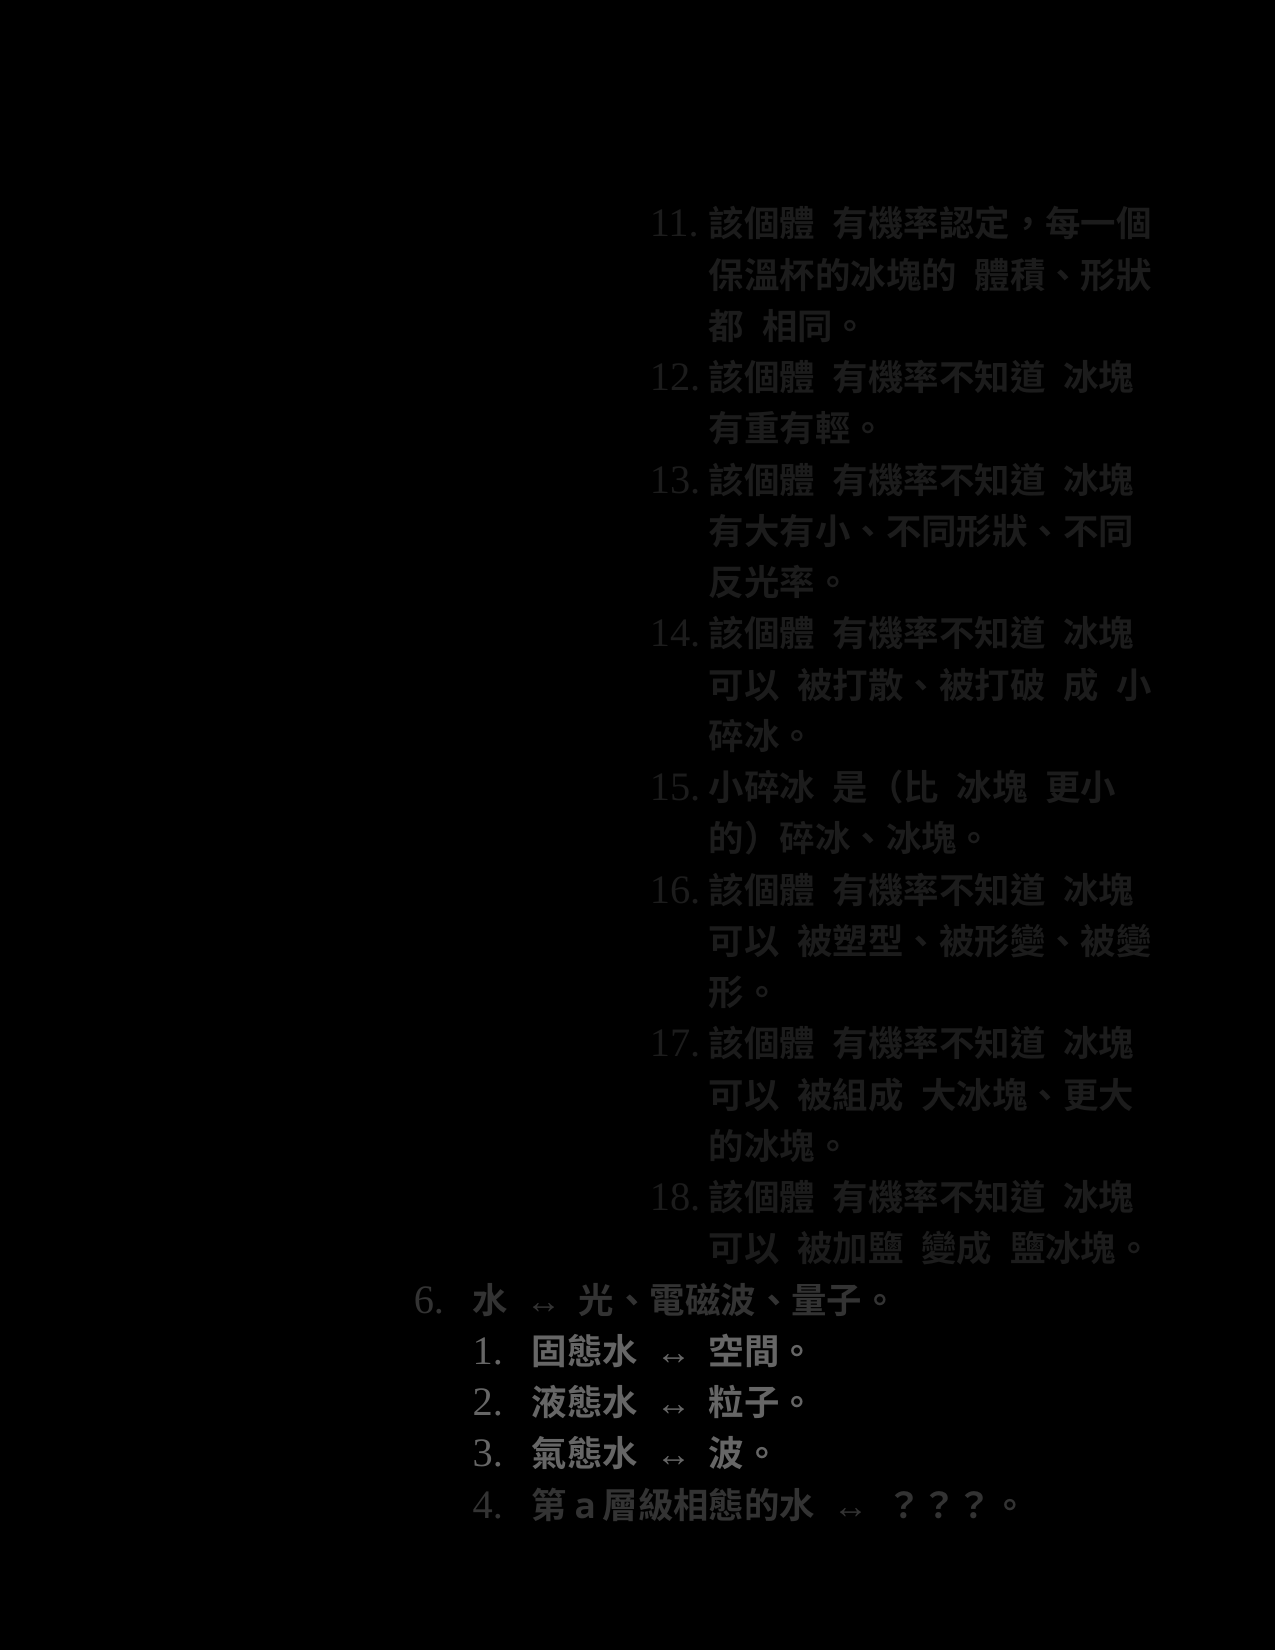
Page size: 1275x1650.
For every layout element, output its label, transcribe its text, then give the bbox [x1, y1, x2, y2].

list 水 ↔ 光、電磁波、量子。 [413, 1272, 1157, 1323]
list 該個體 有機率不知道 冰塊 可以 被加鹽 變成 鹽冰塊。 [649, 1169, 1157, 1272]
list 小碎冰 是（比 冰塊 更小 的）碎冰、冰塊。 [649, 759, 1157, 862]
list 該個體 有機率不知道 冰塊 有大有小、不同形狀、不同反光率。 [649, 452, 1157, 606]
list 該個體 有機率認定，每一個保溫杯的冰塊的 體積、形狀 都 相同。 [649, 196, 1157, 349]
list 該個體 有機率不知道 冰塊 可以 被組成 大冰塊、更大的冰塊。 [649, 1016, 1157, 1169]
list 該個體 有機率不知道 冰塊 可以 被打散、被打破 成 小碎冰。 [649, 606, 1157, 759]
list 液態水 ↔ 粒子。 [472, 1374, 1157, 1426]
list 第a層級相態的水 ↔ ？？？。 [472, 1477, 1157, 1528]
list 氣態水 ↔ 波。 [472, 1426, 1157, 1477]
list 該個體 有機率不知道 冰塊 可以 被塑型、被形變、被變形。 [649, 862, 1157, 1016]
list 該個體 有機率不知道 冰塊 有重有輕。 [649, 349, 1157, 452]
list 固態水 ↔ 空間。 [472, 1323, 1157, 1374]
